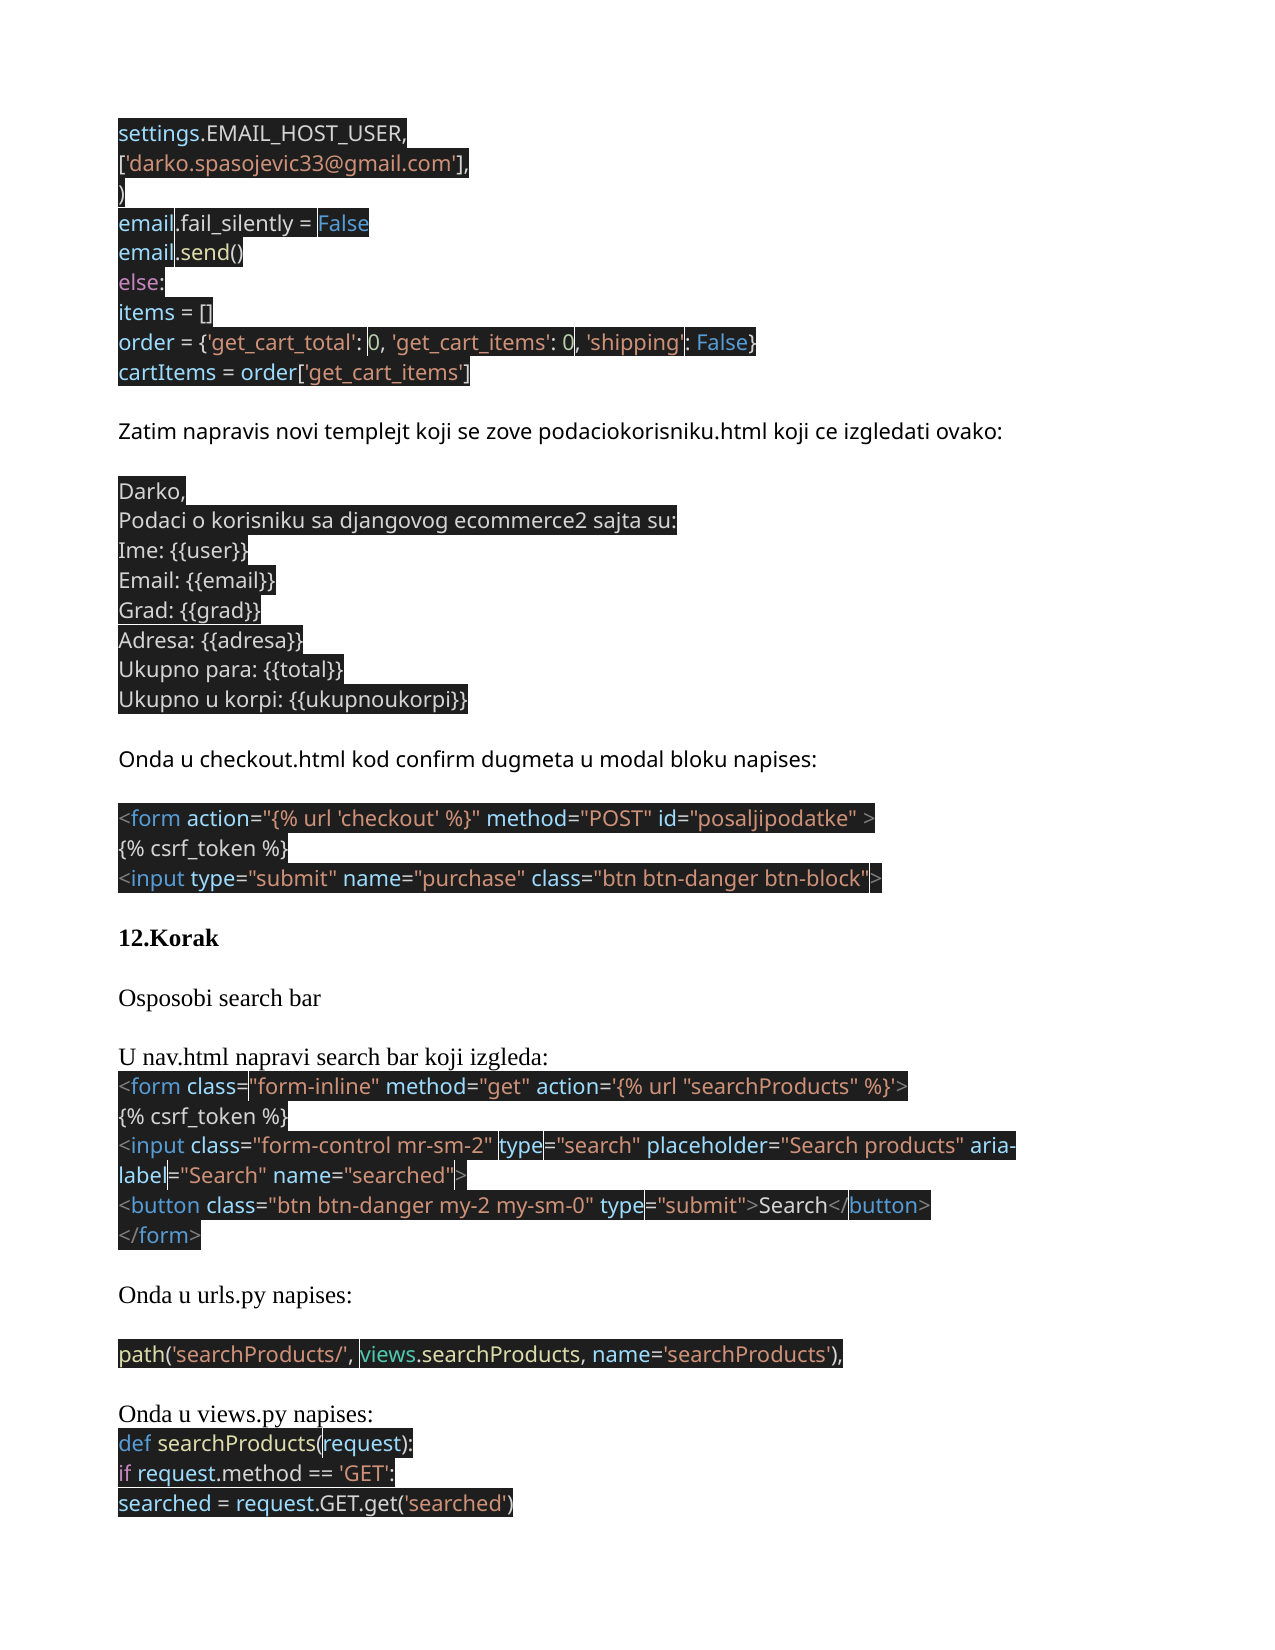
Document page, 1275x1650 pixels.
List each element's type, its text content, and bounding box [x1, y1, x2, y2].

text U nav.html napravi search bar koji izgleda: [118, 1041, 1157, 1071]
text <input type="submit" name="purchase" class="btn btn-danger btn-block"> [118, 863, 1157, 893]
text Adresa: {{adresa}} [118, 624, 1157, 654]
text Onda u views.py napises: [118, 1398, 1157, 1428]
text Darko, [118, 476, 1157, 505]
text searched = request.GET.get('searched') [118, 1487, 1157, 1517]
text Ukupno u korpi: {{ukupnoukorpi}} [118, 684, 1157, 714]
text <button class="btn btn-danger my-2 my-sm-0" type="submit">Search</button> [118, 1190, 1157, 1220]
text <form class="form-inline" method="get" action='{% url "searchProducts" %}'> [118, 1071, 1157, 1101]
text {% csrf_token %} [118, 833, 1157, 863]
text if request.method == 'GET': [118, 1458, 1157, 1487]
text Onda u urls.py napises: [118, 1279, 1157, 1309]
text </form> [118, 1220, 1157, 1250]
text else: [118, 267, 1157, 297]
text Zatim napravis novi templejt koji se zove podaciokorisniku.html koji ce izgledati ovako: [118, 416, 1157, 446]
text Osposobi search bar [118, 982, 1157, 1012]
text email.send() [118, 237, 1157, 267]
text Ukupno para: {{total}} [118, 654, 1157, 684]
text settings.EMAIL_HOST_USER, [118, 118, 1157, 148]
text {% csrf_token %} [118, 1101, 1157, 1131]
text <input class="form-control mr-sm-2" type="search" placeholder="Search products" aria-label="Search" name="searched"> [118, 1131, 1157, 1190]
text Email: {{email}} [118, 565, 1157, 595]
text <form action="{% url 'checkout' %}" method="POST" id="posaljipodatke" > [118, 803, 1157, 833]
text ) [118, 178, 1157, 207]
text 12.Korak [118, 922, 1157, 952]
text order = {'get_cart_total': 0, 'get_cart_items': 0, 'shipping': False} [118, 327, 1157, 356]
text cartItems = order['get_cart_items'] [118, 356, 1157, 386]
text def searchProducts(request): [118, 1428, 1157, 1458]
text Onda u checkout.html kod confirm dugmeta u modal bloku napises: [118, 744, 1157, 773]
text Podaci o korisniku sa djangovog ecommerce2 sajta su: [118, 505, 1157, 535]
text Ime: {{user}} [118, 535, 1157, 565]
text Grad: {{grad}} [118, 595, 1157, 624]
text ['darko.spasojevic33@gmail.com'], [118, 148, 1157, 178]
text path('searchProducts/', views.searchProducts, name='searchProducts'), [118, 1339, 1157, 1368]
text email.fail_silently = False [118, 207, 1157, 237]
text items = [] [118, 297, 1157, 327]
